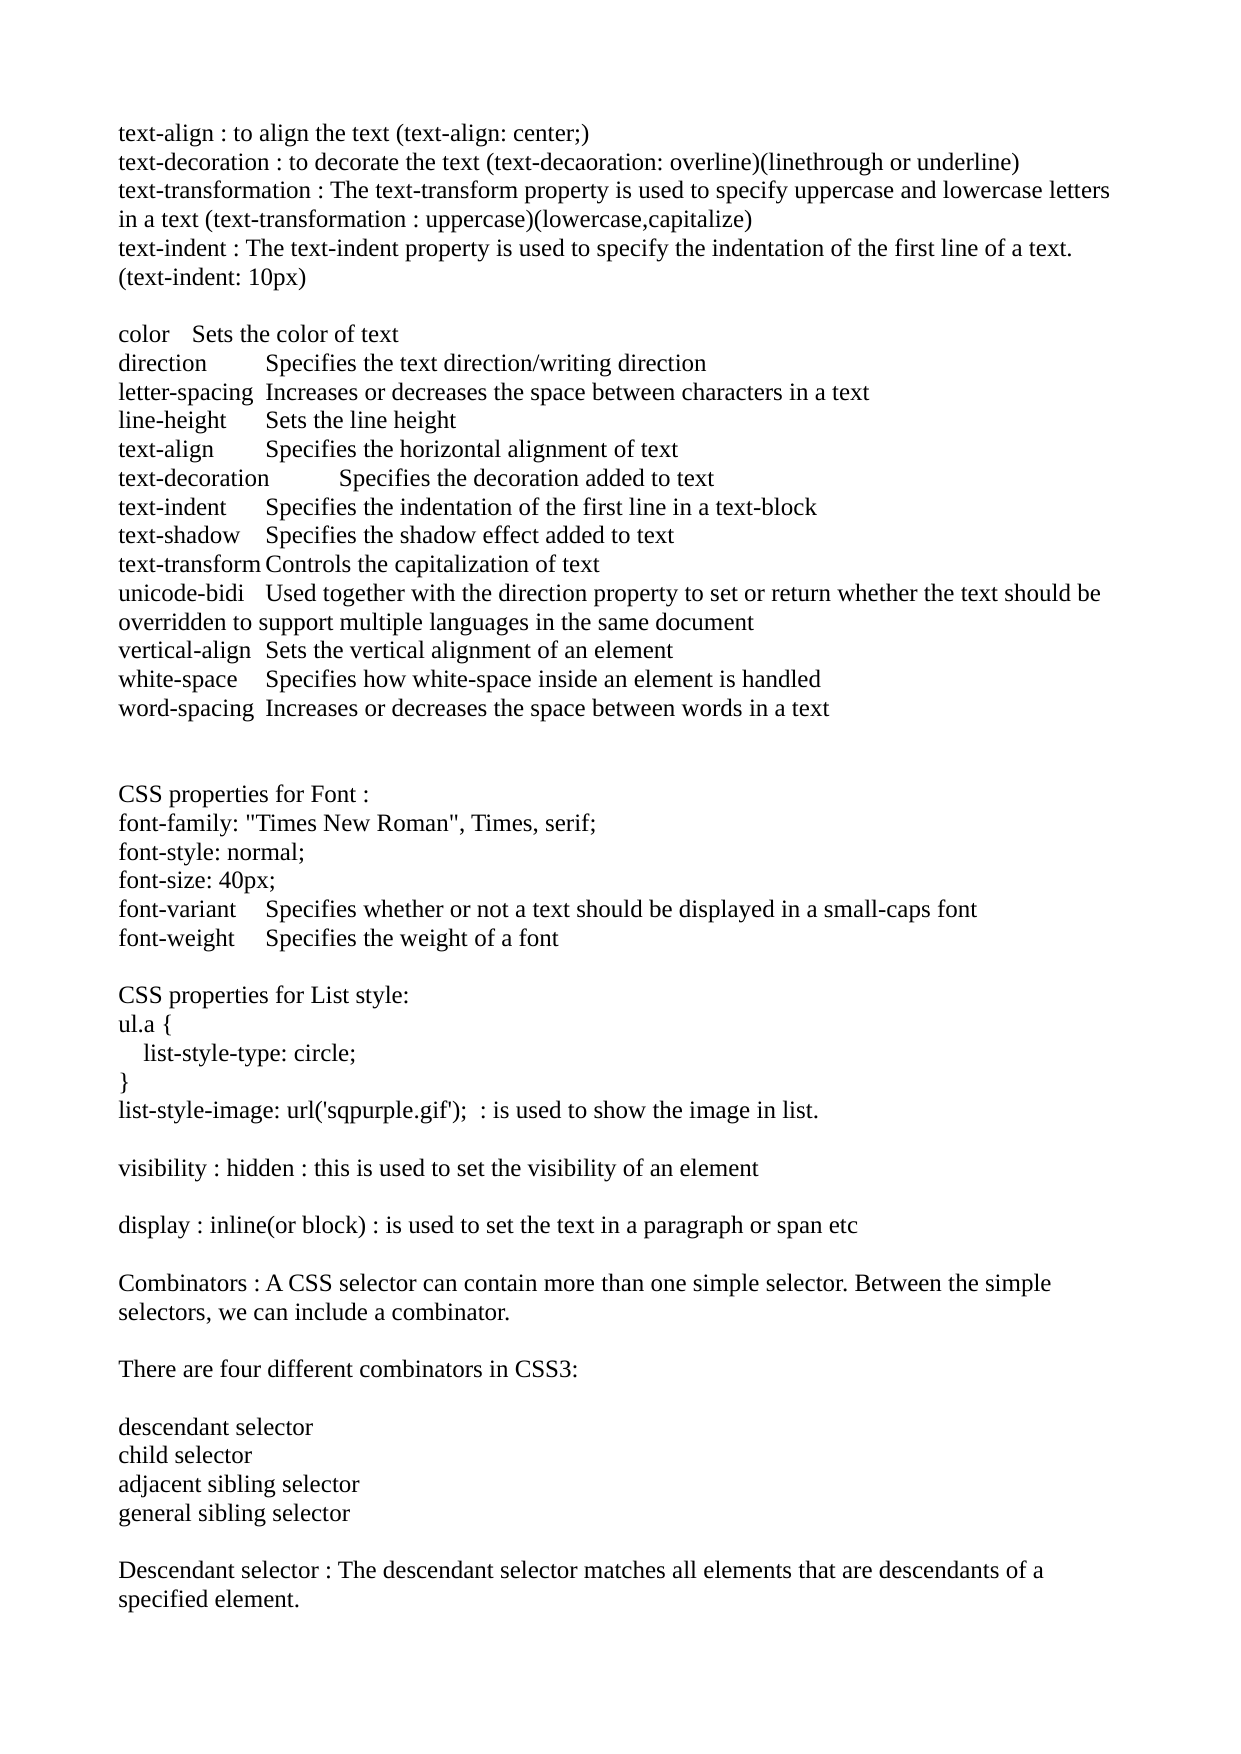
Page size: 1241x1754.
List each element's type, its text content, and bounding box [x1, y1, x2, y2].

text text-indent Specifies the indentation of the first line in a text-block [118, 492, 1122, 521]
text list-style-image: url('sqpurple.gif'); : is used to show the image in list. [118, 1096, 1122, 1124]
text font-family: "Times New Roman", Times, serif; [118, 808, 1122, 837]
text font-size: 40px; [118, 866, 1122, 894]
text text-transformation : The text-transform property is used to specify uppercase and lowercase letters in a text (text-transformation : uppercase)(lowercase,capitalize) [118, 176, 1122, 233]
text letter-spacing Increases or decreases the space between characters in a text [118, 377, 1122, 406]
text line-height Sets the line height [118, 406, 1122, 434]
text font-style: normal; [118, 837, 1122, 866]
text font-weight Specifies the weight of a font [118, 923, 1122, 952]
text visibility : hidden : this is used to set the visibility of an element [118, 1153, 1122, 1182]
text color Sets the color of text [118, 319, 1122, 348]
text direction Specifies the text direction/writing direction [118, 348, 1122, 377]
text There are four different combinators in CSS3: [118, 1354, 1122, 1383]
text text-shadow Specifies the shadow effect added to text [118, 521, 1122, 549]
text word-spacing Increases or decreases the space between words in a text [118, 693, 1122, 722]
text CSS properties for Font : [118, 779, 1122, 808]
text text-align Specifies the horizontal alignment of text [118, 434, 1122, 463]
text adjacent sibling selector [118, 1469, 1122, 1498]
text vertical-align Sets the vertical alignment of an element [118, 636, 1122, 664]
text Combinators : A CSS selector can contain more than one simple selector. Between the simple selectors, we can include a combinator. [118, 1268, 1122, 1326]
text } [118, 1067, 1122, 1096]
text text-align : to align the text (text-align: center;) [118, 118, 1122, 147]
text unicode-bidi Used together with the direction property to set or return whether the text should be overridden to support multiple languages in the same document [118, 578, 1122, 636]
text Descendant selector : The descendant selector matches all elements that are descendants of a specified element. [118, 1556, 1122, 1613]
text white-space Specifies how white-space inside an element is handled [118, 664, 1122, 693]
text child selector [118, 1441, 1122, 1469]
text descendant selector [118, 1412, 1122, 1441]
text display : inline(or block) : is used to set the text in a paragraph or span etc [118, 1211, 1122, 1239]
text CSS properties for List style: [118, 981, 1122, 1009]
text text-transform Controls the capitalization of text [118, 549, 1122, 578]
text ul.a { [118, 1009, 1122, 1038]
text text-decoration : to decorate the text (text-decaoration: overline)(linethrough or underline) [118, 147, 1122, 176]
text text-decoration Specifies the decoration added to text [118, 463, 1122, 492]
text text-indent : The text-indent property is used to specify the indentation of the first line of a text.(text-indent: 10px) [118, 233, 1122, 291]
text general sibling selector [118, 1498, 1122, 1527]
text font-variant Specifies whether or not a text should be displayed in a small-caps font [118, 894, 1122, 923]
text list-style-type: circle; [118, 1038, 1122, 1067]
